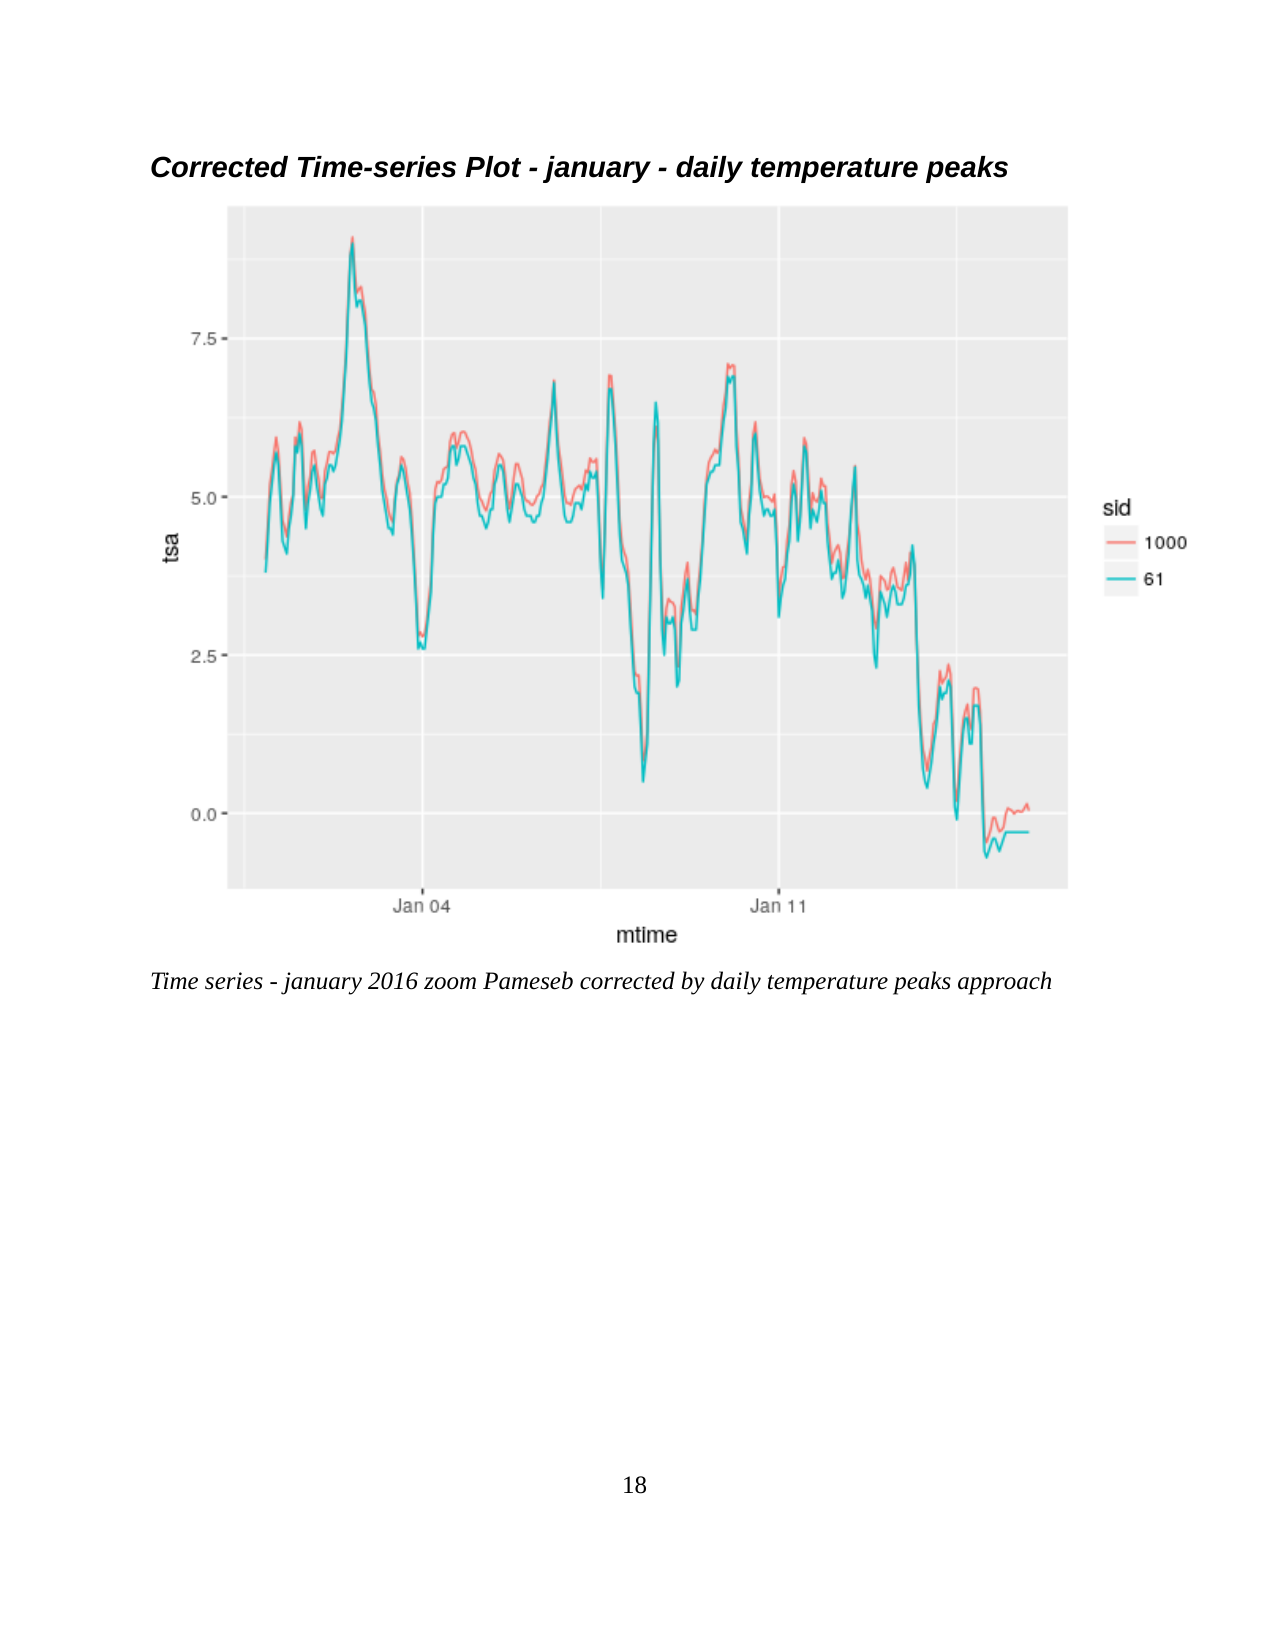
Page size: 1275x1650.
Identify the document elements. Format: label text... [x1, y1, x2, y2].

picture [150, 196, 1212, 954]
text Time series - january 2016 zoom Pameseb corrected by daily temperature peaks approach [150, 966, 1125, 995]
subtitle Corrected Time-series Plot - january - daily temperature peaks [150, 150, 1125, 183]
